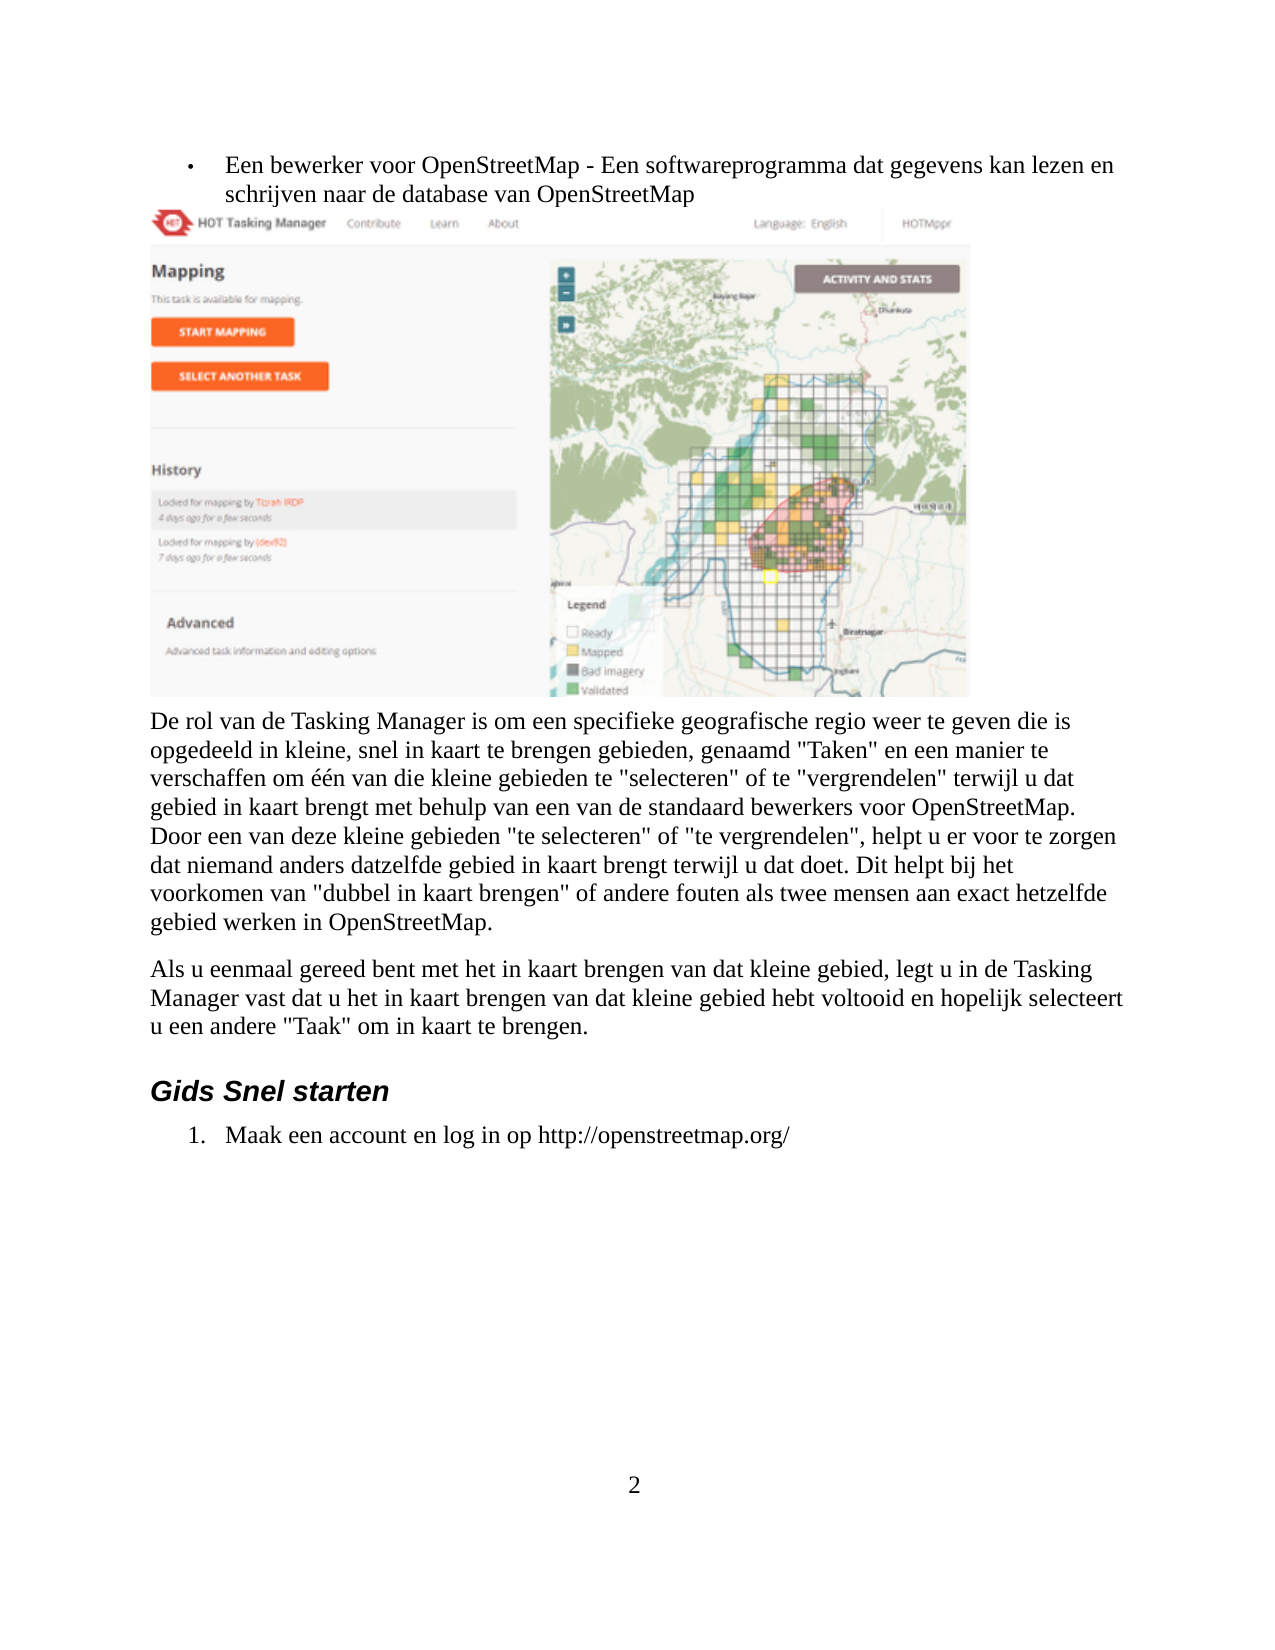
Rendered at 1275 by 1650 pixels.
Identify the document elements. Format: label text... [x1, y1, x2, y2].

picture [150, 207, 971, 697]
text De rol van de Tasking Manager is om een specifieke geografische regio weer te geven die is opgedeeld in kleine, snel in kaart te brengen gebieden, genaamd "Taken" en een manier te verschaffen om één van die kleine gebieden te "selecteren" of te "vergrendelen" terwijl u dat gebied in kaart brengt met behulp van een van de standaard bewerkers voor OpenStreetMap. Door een van deze kleine gebieden "te selecteren" of "te vergrendelen", helpt u er voor te zorgen dat niemand anders datzelfde gebied in kaart brengt terwijl u dat doet. Dit helpt bij het voorkomen van "dubbel in kaart brengen" of andere fouten als twee mensen aan exact hetzelfde gebied werken in OpenStreetMap. [150, 706, 1125, 936]
subtitle Gids Snel starten [150, 1074, 1125, 1108]
list Maak een account en log in op http://openstreetmap.org/ [187, 1120, 1125, 1149]
list Een bewerker voor OpenStreetMap - Een softwareprogramma dat gegevens kan lezen en schrijven naar de database van OpenStreetMap [187, 150, 1125, 207]
text Als u eenmaal gereed bent met het in kaart brengen van dat kleine gebied, legt u in de Tasking Manager vast dat u het in kaart brengen van dat kleine gebied hebt voltooid en hopelijk selecteert u een andere "Taak" om in kaart te brengen. [150, 954, 1125, 1040]
